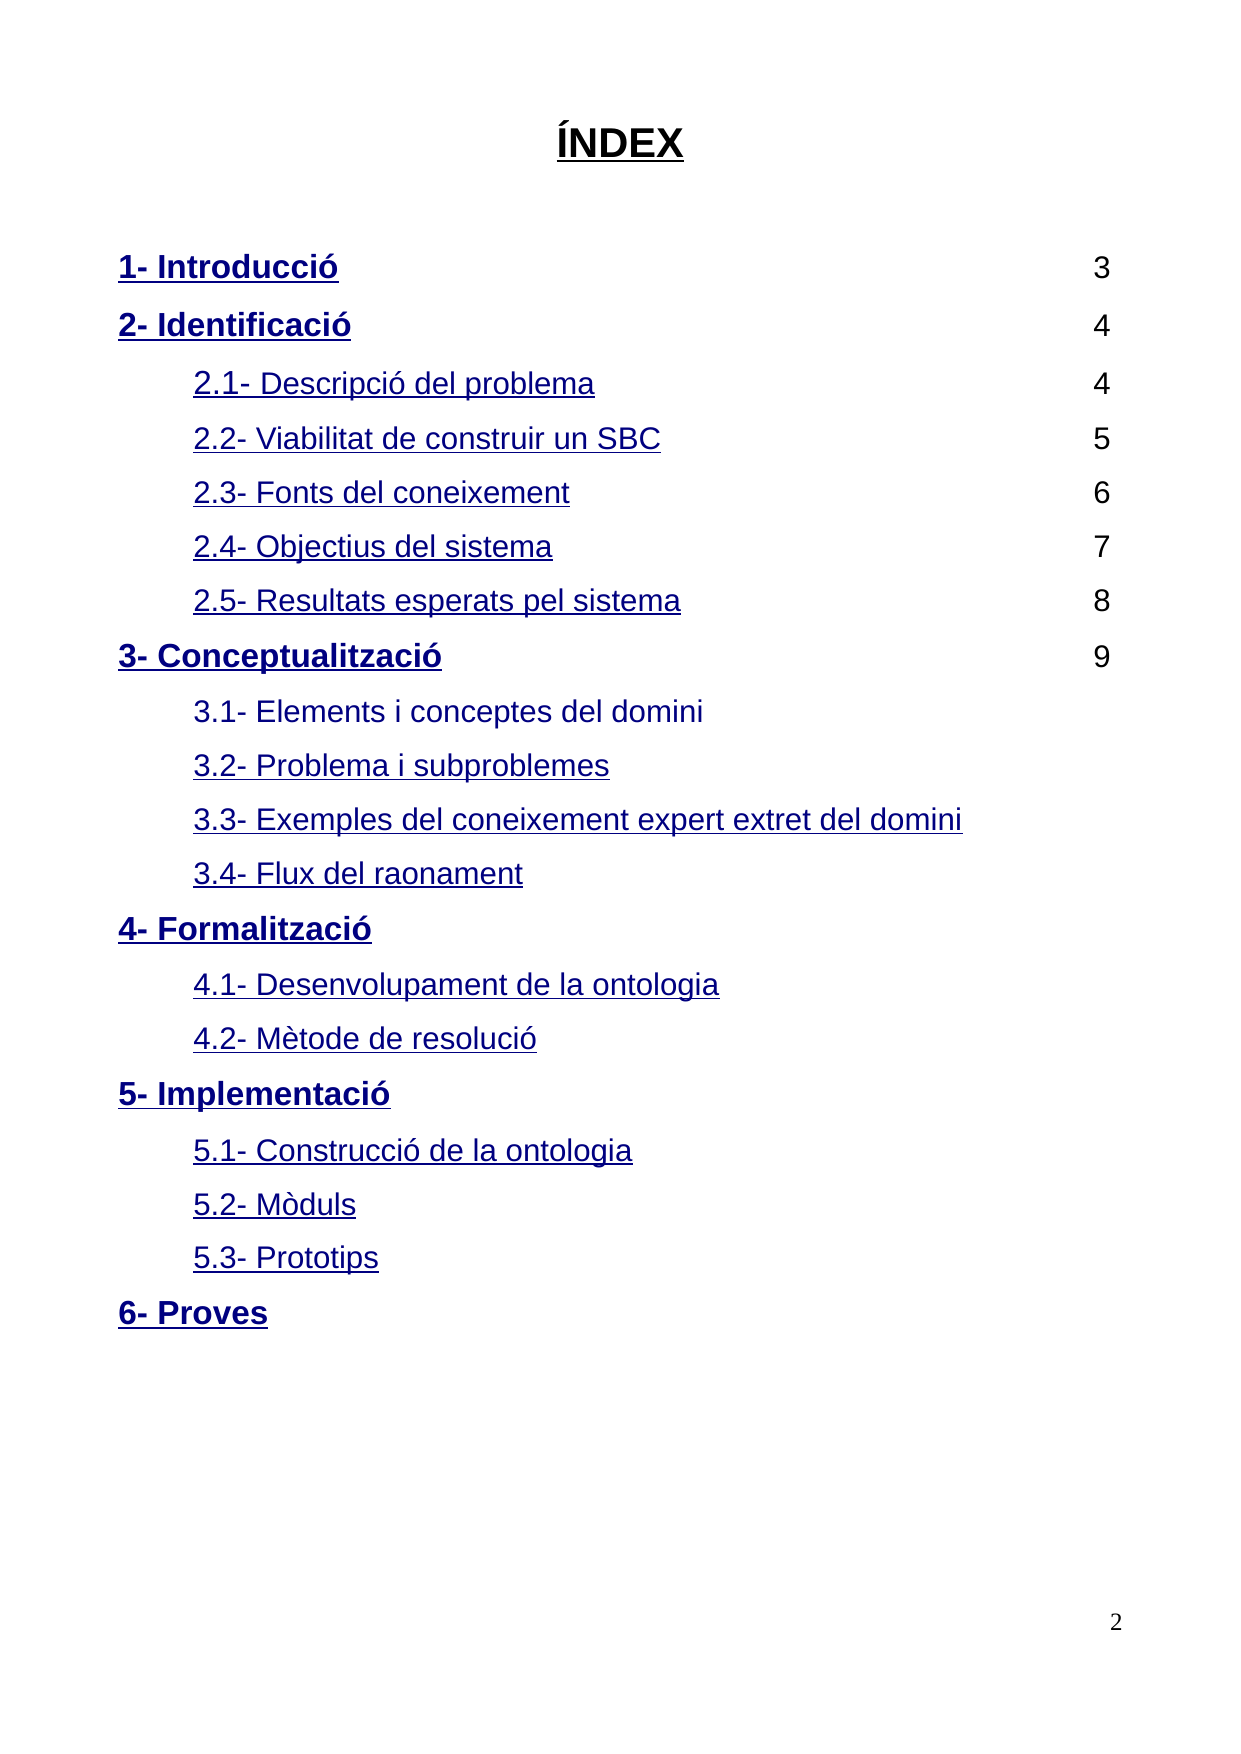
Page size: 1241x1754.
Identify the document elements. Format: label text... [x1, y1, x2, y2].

text 4- Formalització [118, 909, 1122, 947]
text 1- Introducció 3 [118, 248, 1122, 286]
text 2- Identificació 4 [118, 305, 1122, 344]
text 5.3- Prototips [118, 1239, 1122, 1275]
text 2.4- Objectius del sistema 7 [118, 528, 1122, 564]
text 4.2- Mètode de resolució [118, 1020, 1122, 1056]
text 6- Proves [118, 1293, 1122, 1332]
text 5.2- Mòduls [118, 1186, 1122, 1222]
text 2.2- Viabilitat de construir un SBC 5 [118, 420, 1122, 456]
text 3.1- Elements i conceptes del domini [118, 693, 1122, 729]
text 3- Conceptualització 9 [118, 636, 1122, 674]
text 3.3- Exemples del coneixement expert extret del domini [118, 801, 1122, 837]
text 4.1- Desenvolupament de la ontologia [118, 966, 1122, 1002]
text 3.2- Problema i subproblemes [118, 747, 1122, 783]
text ÍNDEX [118, 118, 1122, 166]
text 3.4- Flux del raonament [118, 855, 1122, 891]
text 5- Implementació [118, 1074, 1122, 1113]
text 2.1- Descripció del problema 4 [118, 363, 1122, 401]
text 2.3- Fonts del coneixement 6 [118, 474, 1122, 510]
text 5.1- Construcció de la ontologia [118, 1132, 1122, 1168]
text 2.5- Resultats esperats pel sistema 8 [118, 582, 1122, 618]
